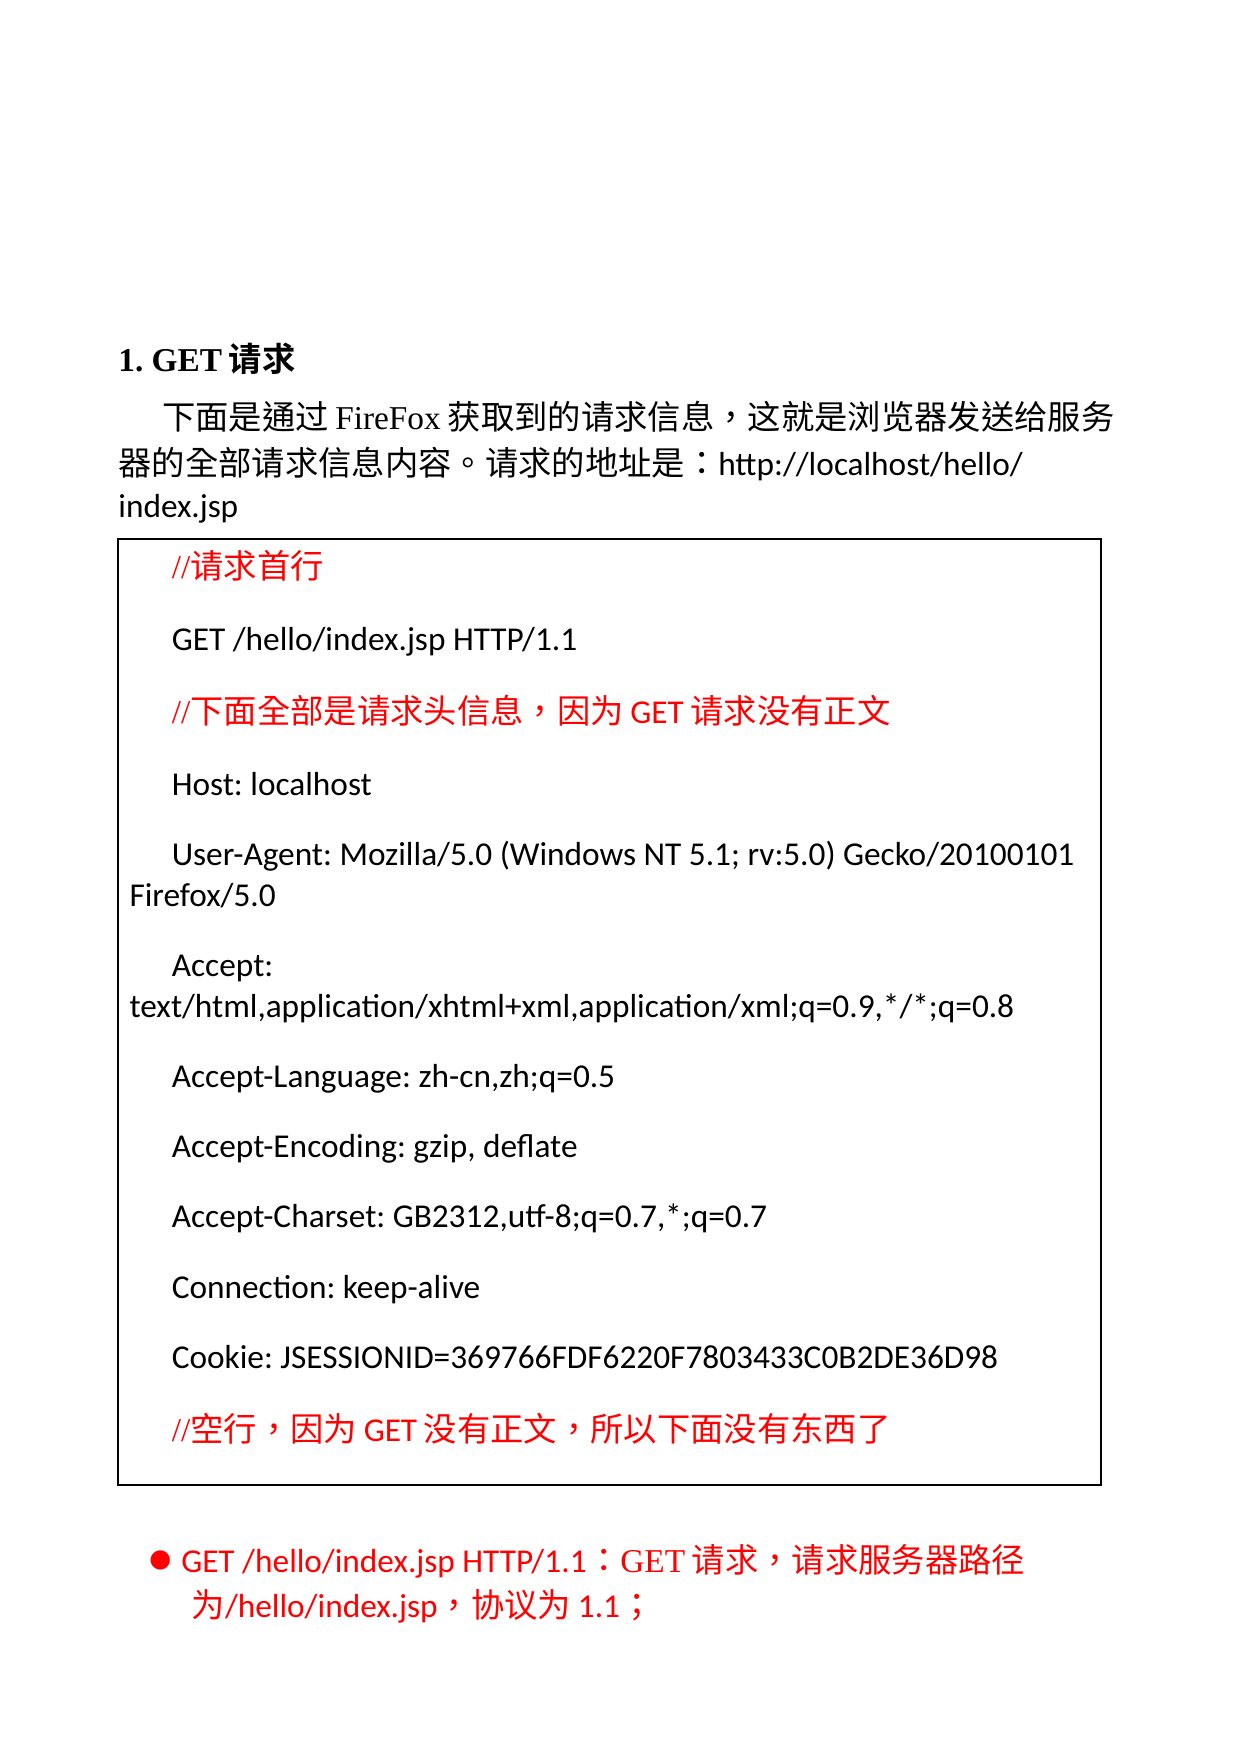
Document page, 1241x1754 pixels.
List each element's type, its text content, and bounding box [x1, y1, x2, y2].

table_header //请求首行 GET /hello/index.jsp HTTP/1.1 //下面全部是请求头信息，因为GET请求没有正文 Host: localhost User-Agent: Mozilla/5.0 (Windows NT 5.1; rv:5.0) Gecko/20100101 Firefox/5.0 Accept: text/html,application/xhtml+xml,application/xml;q=0.9,*/*;q=0.8 Accept-Language: zh-cn,zh;q=0.5 Accept-Encoding: gzip, deflate Accept-Charset: GB2312,utf-8;q=0.7,*;q=0.7 Connection: keep-alive Cookie: JSESSIONID=369766FDF6220F7803433C0B2DE36D98 //空行，因为GET没有正文，所以下面没有东西了 [119, 540, 1100, 1484]
subtitle 1. GET请求 [118, 336, 1122, 381]
text 下面是通过FireFox获取到的请求信息，这就是浏览器发送给服务器的全部请求信息内容。请求的地址是：http://localhost/hello/index.jsp [118, 394, 1122, 526]
text lGET /hello/index.jsp HTTP/1.1：GET请求，请求服务器路径为/hello/index.jsp，协议为1.1； [148, 1537, 1122, 1628]
